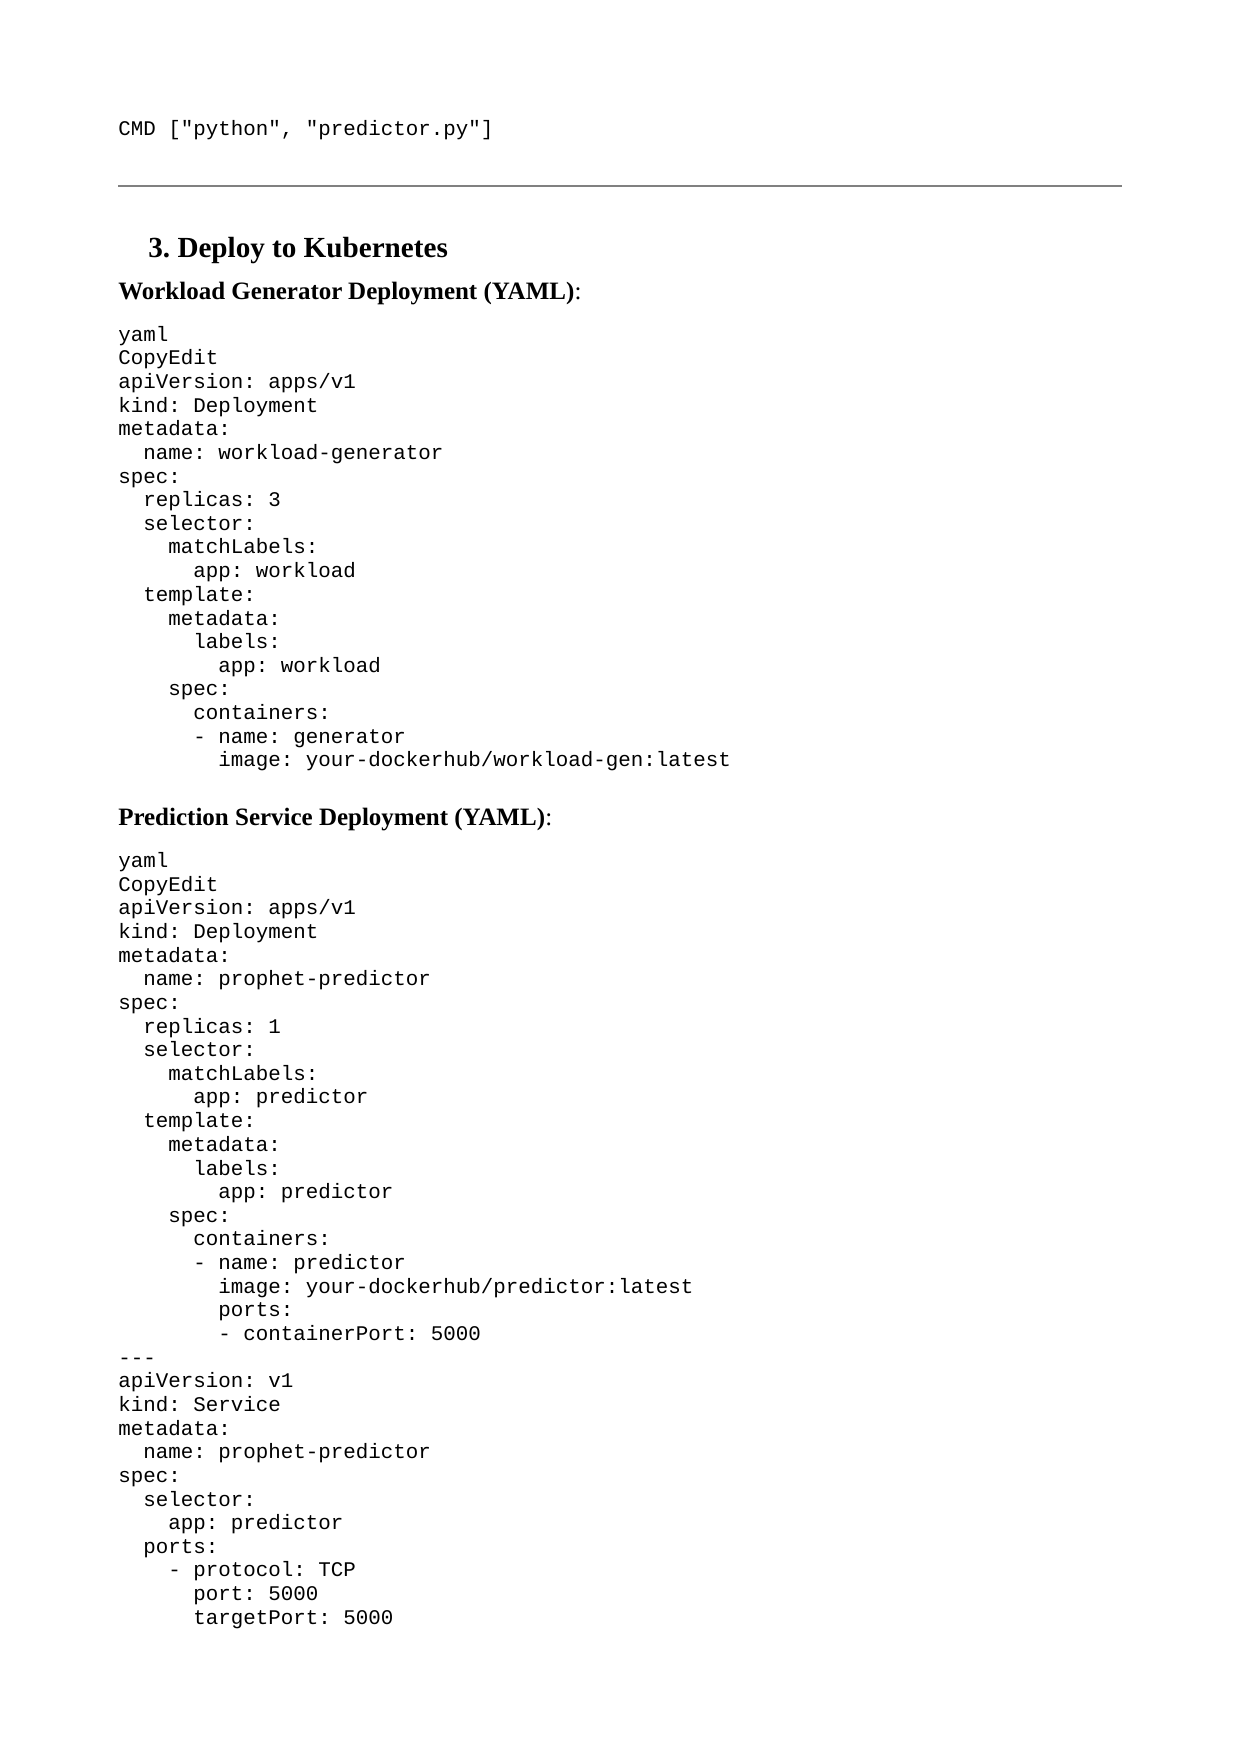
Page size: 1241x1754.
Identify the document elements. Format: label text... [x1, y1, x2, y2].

text selector: [118, 1039, 1122, 1063]
text spec: [118, 678, 1122, 702]
text name: prophet-predictor [118, 968, 1122, 992]
text ports: [118, 1299, 1122, 1323]
text spec: [118, 466, 1122, 489]
text metadata: [118, 418, 1122, 442]
text port: 5000 [118, 1583, 1122, 1607]
text spec: [118, 1465, 1122, 1488]
text name: workload-generator [118, 442, 1122, 466]
text - protocol: TCP [118, 1559, 1122, 1583]
text metadata: [118, 607, 1122, 631]
text ports: [118, 1536, 1122, 1559]
text replicas: 1 [118, 1016, 1122, 1039]
text template: [118, 584, 1122, 607]
text app: workload [118, 560, 1122, 584]
text CopyEdit [118, 874, 1122, 897]
text image: your-dockerhub/workload-gen:latest [118, 749, 1122, 773]
text CMD ["python", "predictor.py"] [118, 118, 1122, 142]
text metadata: [118, 945, 1122, 968]
text targetPort: 5000 [118, 1607, 1122, 1630]
text yaml [118, 850, 1122, 874]
text image: your-dockerhub/predictor:latest [118, 1276, 1122, 1299]
text containers: [118, 702, 1122, 726]
text metadata: [118, 1418, 1122, 1441]
text labels: [118, 1157, 1122, 1181]
text metadata: [118, 1134, 1122, 1157]
text selector: [118, 513, 1122, 537]
text app: predictor [118, 1087, 1122, 1110]
text matchLabels: [118, 1063, 1122, 1087]
text - containerPort: 5000 [118, 1323, 1122, 1347]
subtitle 🔹 3. Deploy to Kubernetes [118, 230, 1122, 264]
text selector: [118, 1488, 1122, 1512]
text apiVersion: apps/v1 [118, 897, 1122, 921]
text template: [118, 1110, 1122, 1134]
text spec: [118, 992, 1122, 1016]
text apiVersion: apps/v1 [118, 371, 1122, 395]
text Prediction Service Deployment (YAML): [118, 802, 1122, 831]
text containers: [118, 1228, 1122, 1252]
text kind: Service [118, 1394, 1122, 1418]
text kind: Deployment [118, 921, 1122, 945]
text spec: [118, 1205, 1122, 1228]
text apiVersion: v1 [118, 1370, 1122, 1394]
text kind: Deployment [118, 395, 1122, 418]
text labels: [118, 631, 1122, 655]
text app: predictor [118, 1181, 1122, 1205]
text - name: predictor [118, 1252, 1122, 1276]
text replicas: 3 [118, 489, 1122, 513]
text CopyEdit [118, 347, 1122, 371]
text app: workload [118, 655, 1122, 678]
text matchLabels: [118, 537, 1122, 560]
text name: prophet-predictor [118, 1441, 1122, 1465]
text yaml [118, 324, 1122, 347]
text Workload Generator Deployment (YAML): [118, 276, 1122, 305]
text --- [118, 1347, 1122, 1370]
text - name: generator [118, 726, 1122, 749]
text app: predictor [118, 1512, 1122, 1536]
